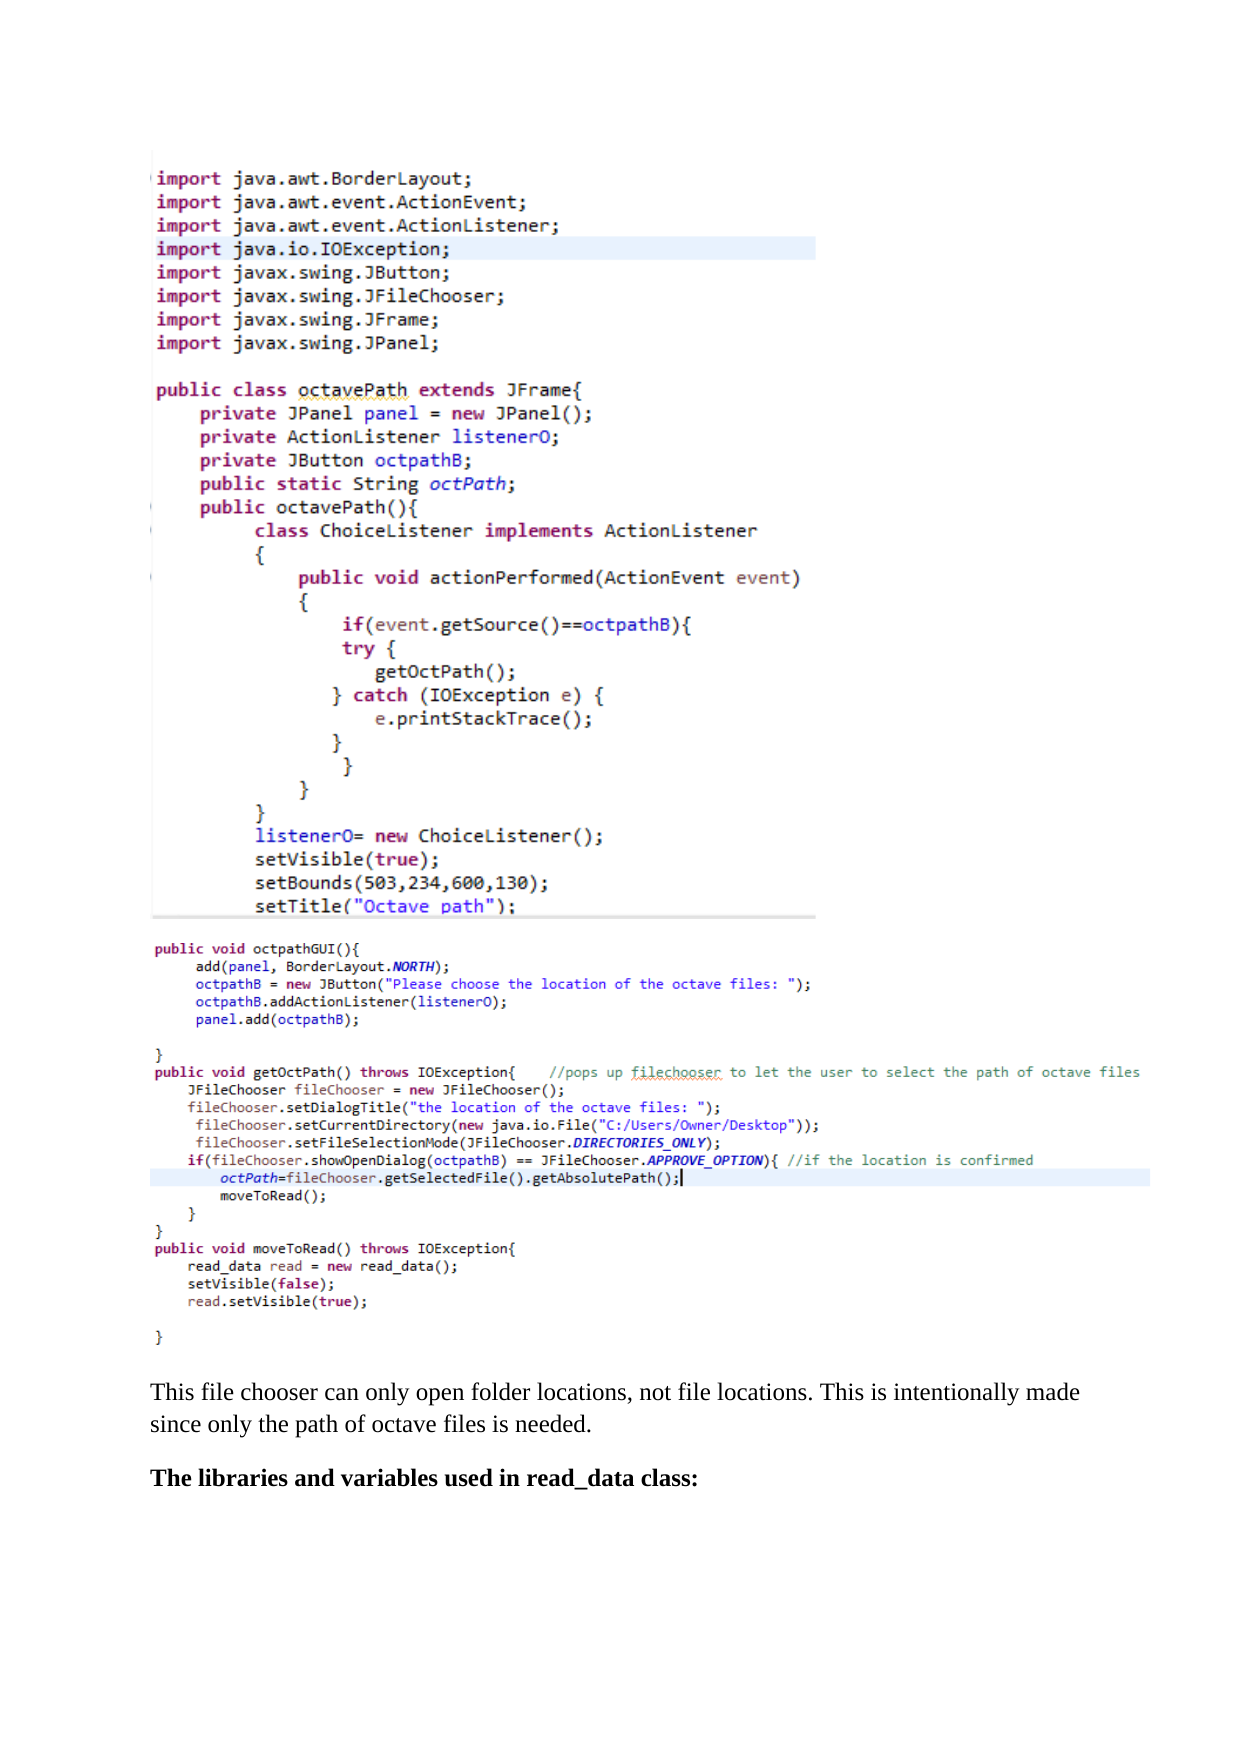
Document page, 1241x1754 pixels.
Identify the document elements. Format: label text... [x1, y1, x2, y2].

text This file chooser can only open folder locations, not file locations. This is intentionally made since only the path of octave files is needed. [150, 1377, 1090, 1438]
text The libraries and variables used in read_data class: [150, 1463, 1090, 1492]
